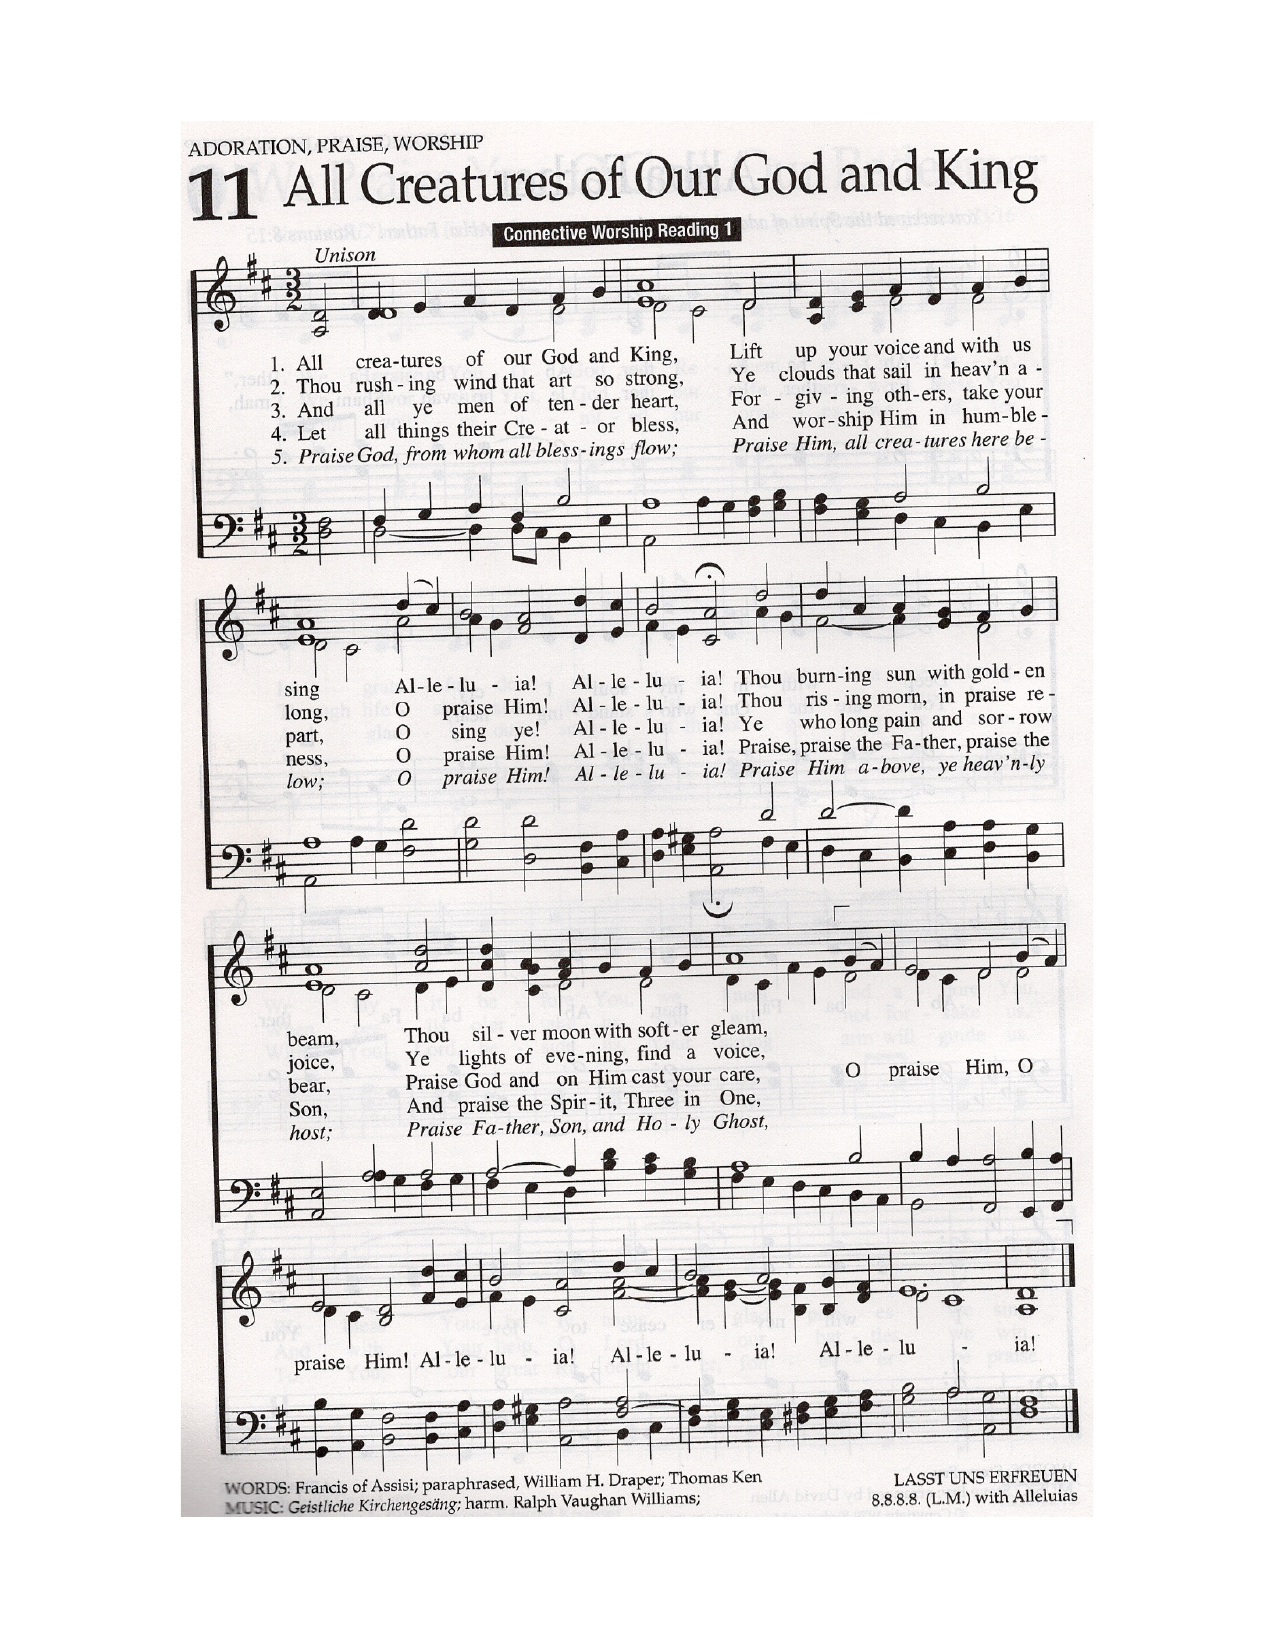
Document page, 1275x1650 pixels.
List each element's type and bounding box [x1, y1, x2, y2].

picture [180, 925, 1094, 1517]
